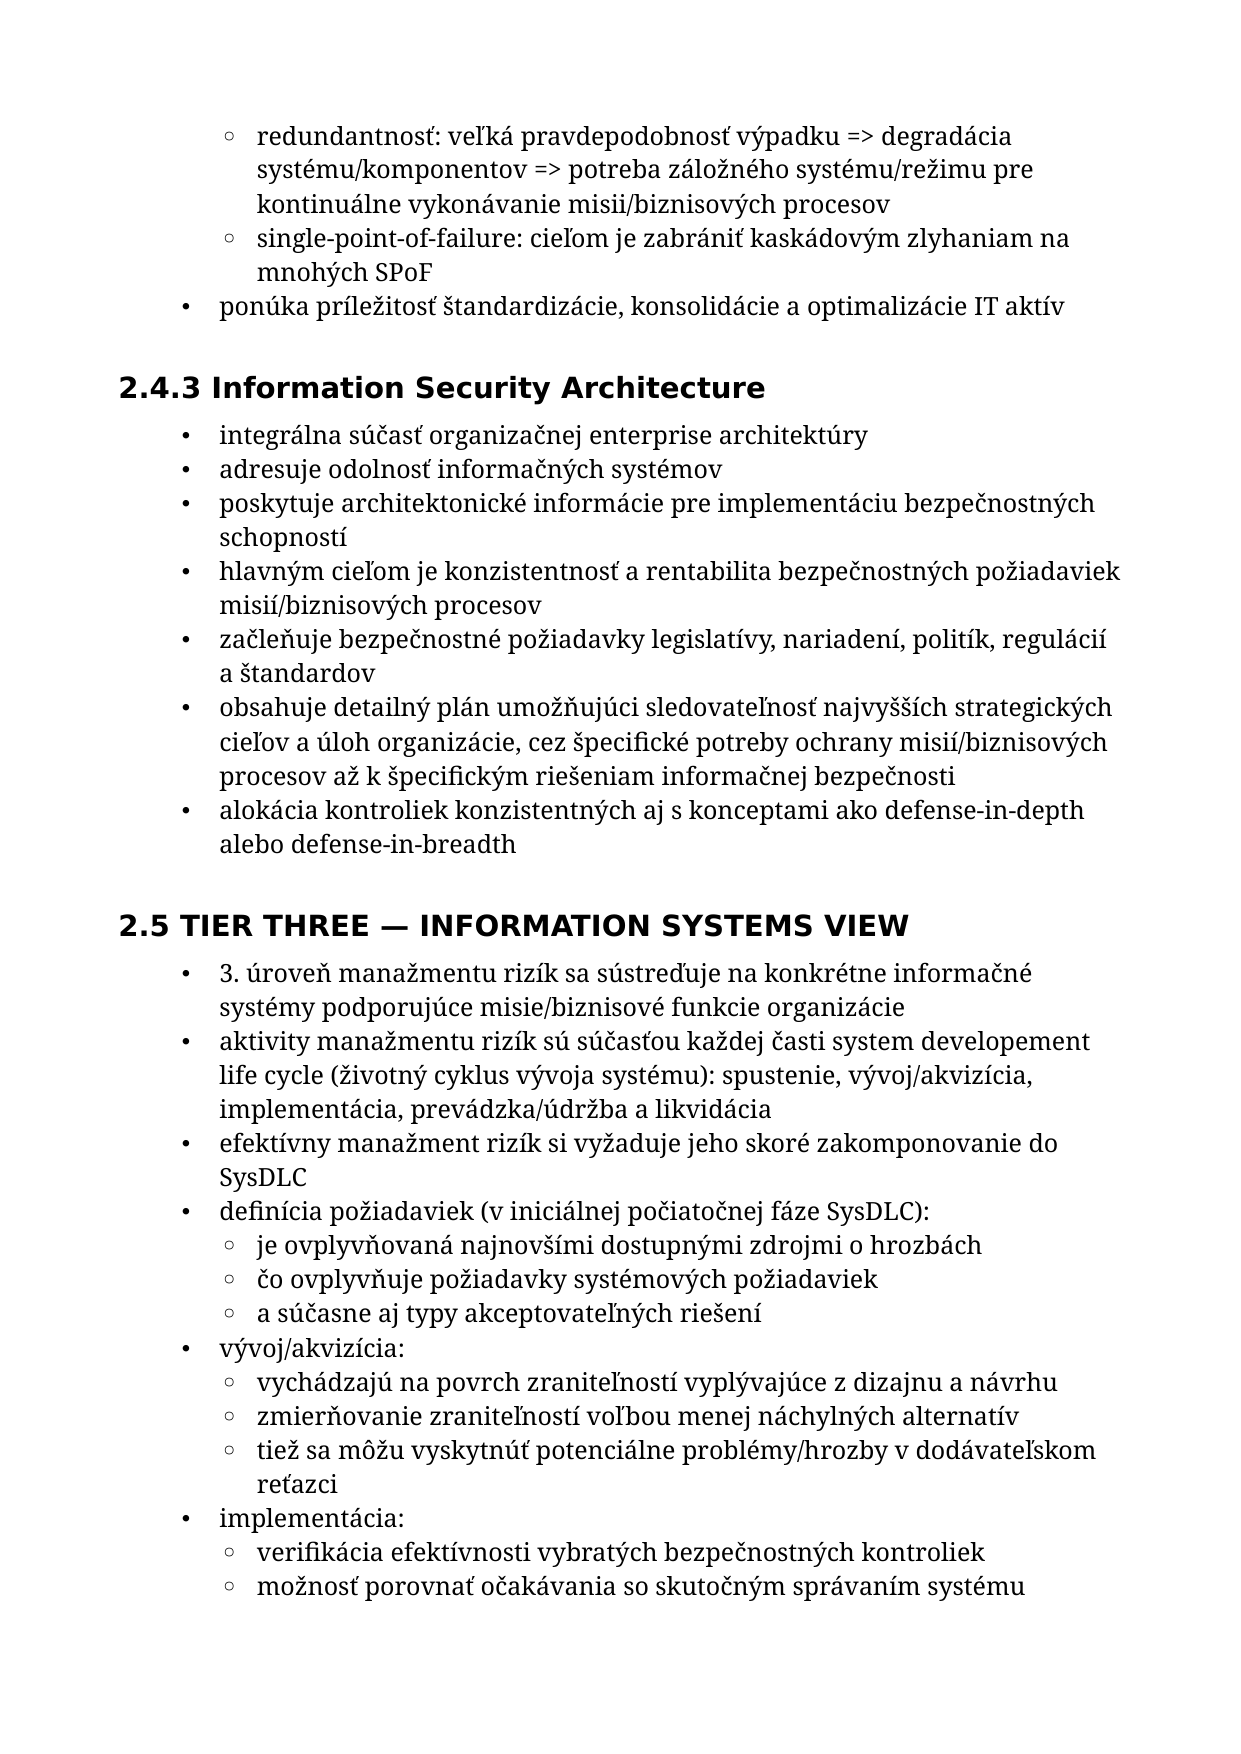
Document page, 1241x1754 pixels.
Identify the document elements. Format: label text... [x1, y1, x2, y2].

list redundantnosť: veľká pravdepodobnosť výpadku => degradácia systému/komponentov => potreba záložného systému/režimu pre kontinuálne vykonávanie misii/biznisových procesov [219, 118, 1122, 220]
list alokácia kontroliek konzistentných aj s konceptami ako defense-in-depth alebo defense-in-breadth [182, 792, 1122, 860]
list hlavným cieľom je konzistentnosť a rentabilita bezpečnostných požiadaviek misií/biznisových procesov [182, 554, 1122, 622]
list tiež sa môžu vyskytnúť potenciálne problémy/hrozby v dodávateľskom reťazci [219, 1432, 1122, 1501]
list verifikácia efektívnosti vybratých bezpečnostných kontroliek [219, 1534, 1122, 1569]
list zmierňovanie zraniteľností voľbou menej náchylných alternatív [219, 1398, 1122, 1432]
list obsahuje detailný plán umožňujúci sledovateľnosť najvyšších strategických cieľov a úloh organizácie, cez špecifické potreby ochrany misií/biznisových procesov až k špecifickým riešeniam informačnej bezpečnosti [182, 690, 1122, 792]
list implementácia: [182, 1501, 1122, 1534]
list vývoj/akvizícia: [182, 1330, 1122, 1364]
list ponúka príležitosť štandardizácie, konsolidácie a optimalizácie IT aktív [182, 288, 1122, 322]
list definícia požiadaviek (v iniciálnej počiatočnej fáze SysDLC): [182, 1194, 1122, 1228]
subtitle 2.4.3 Information Security Architecture [118, 371, 1122, 405]
subtitle 2.5 TIER THREE — INFORMATION SYSTEMS VIEW [118, 909, 1122, 943]
list single-point-of-failure: cieľom je zabrániť kaskádovým zlyhaniam na mnohých SPoF [219, 220, 1122, 288]
list aktivity manažmentu rizík sú súčasťou každej časti system developement life cycle (životný cyklus vývoja systému): spustenie, vývoj/akvizícia, implementácia, prevádzka/údržba a likvidácia [182, 1024, 1122, 1126]
list čo ovplyvňuje požiadavky systémových požiadaviek [219, 1262, 1122, 1296]
list integrálna súčasť organizačnej enterprise architektúry [182, 418, 1122, 452]
list je ovplyvňovaná najnovšími dostupnými zdrojmi o hrozbách [219, 1228, 1122, 1262]
list začleňuje bezpečnostné požiadavky legislatívy, nariadení, politík, regulácií a štandardov [182, 622, 1122, 690]
list efektívny manažment rizík si vyžaduje jeho skoré zakomponovanie do SysDLC [182, 1126, 1122, 1194]
list a súčasne aj typy akceptovateľných riešení [219, 1296, 1122, 1330]
list 3. úroveň manažmentu rizík sa sústreďuje na konkrétne informačné systémy podporujúce misie/biznisové funkcie organizácie [182, 956, 1122, 1024]
list poskytuje architektonické informácie pre implementáciu bezpečnostných schopností [182, 486, 1122, 554]
list adresuje odolnosť informačných systémov [182, 452, 1122, 486]
list možnosť porovnať očakávania so skutočným správaním systému [219, 1569, 1122, 1603]
list vychádzajú na povrch zraniteľností vyplývajúce z dizajnu a návrhu [219, 1364, 1122, 1398]
